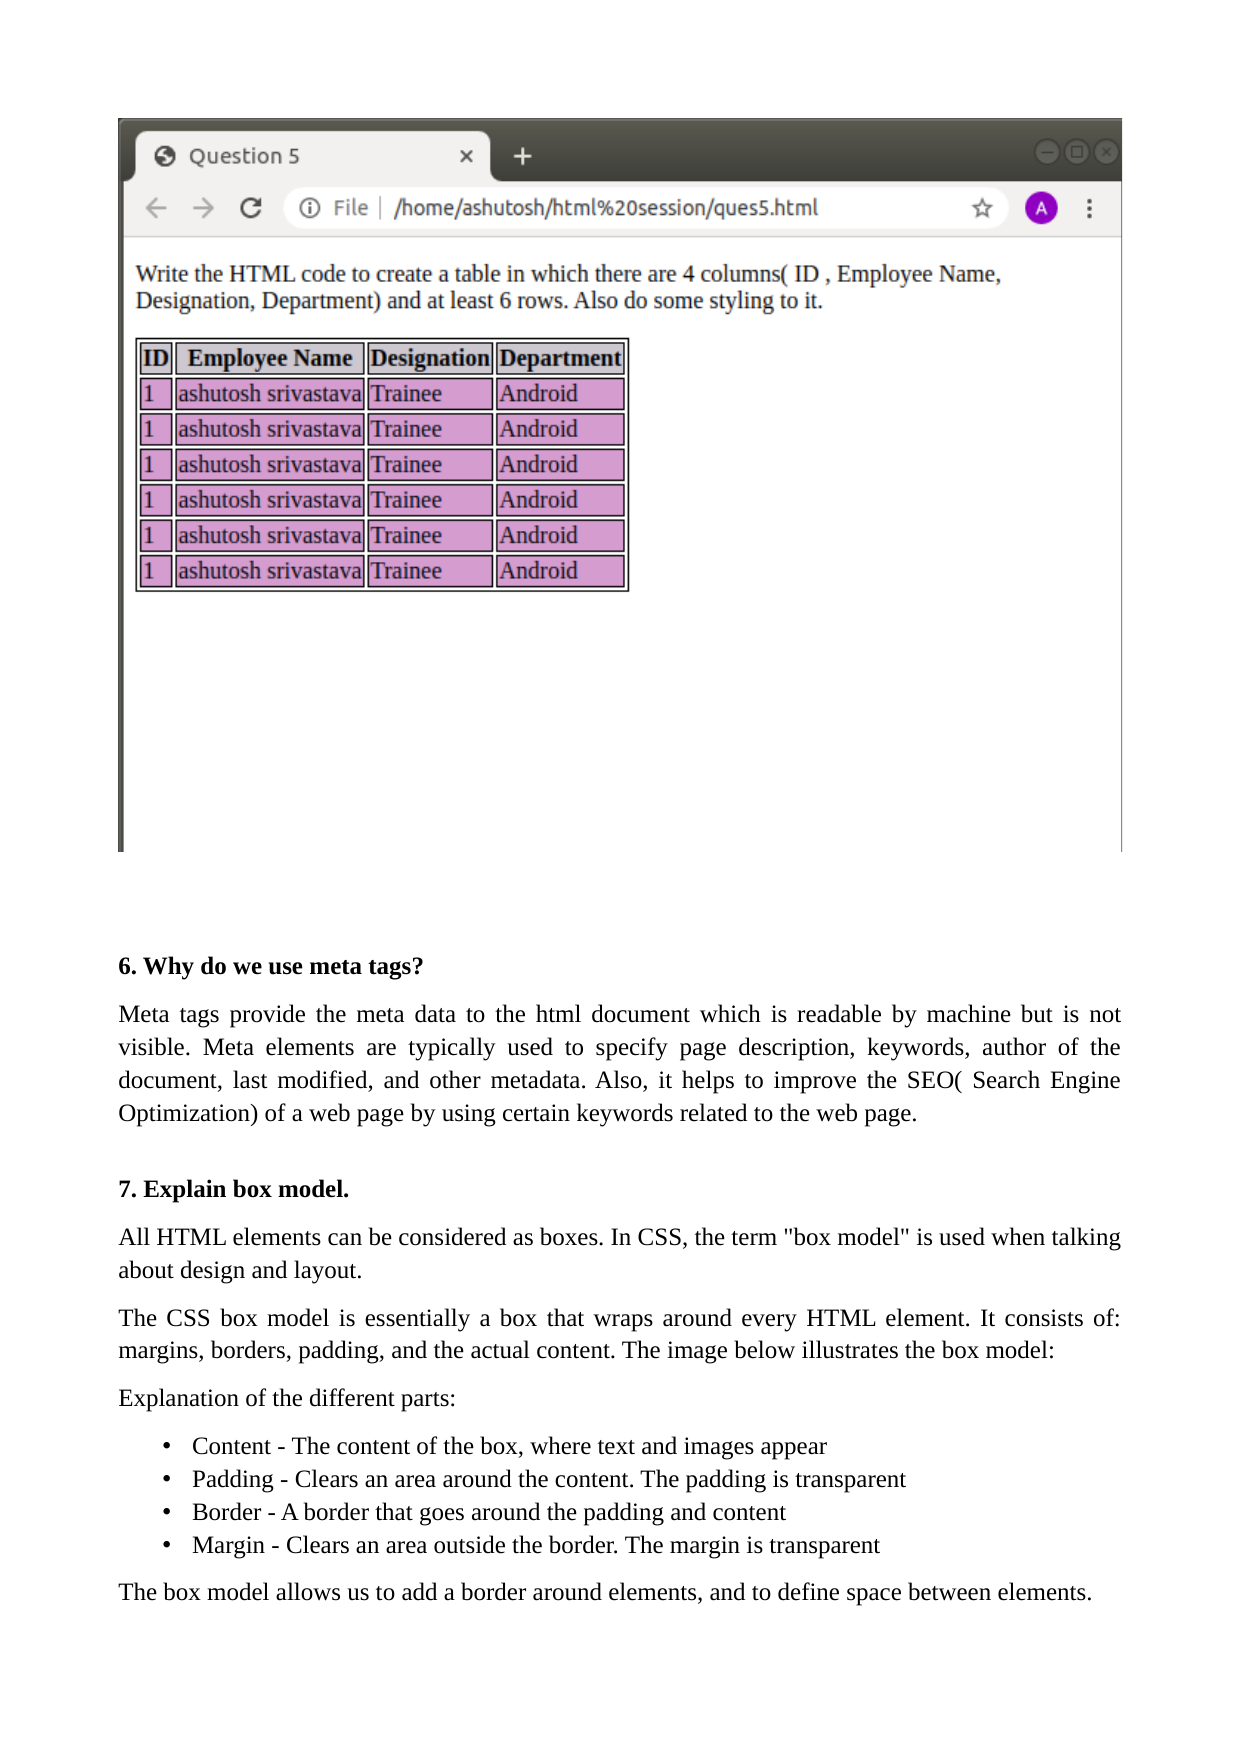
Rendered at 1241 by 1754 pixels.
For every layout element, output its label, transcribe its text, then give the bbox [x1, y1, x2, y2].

list Padding - Clears an area around the content. The padding is transparent [162, 1464, 1122, 1493]
text 6. Why do we use meta tags? [118, 951, 1122, 980]
text All HTML elements can be considered as boxes. In CSS, the term "box model" is used when talking about design and layout. [118, 1222, 1122, 1284]
text Meta tags provide the meta data to the html document which is readable by machine but is not visible. Meta elements are typically used to specify page description, keywords, author of the document, last modified, and other metadata. Also, it helps to improve the SEO( Search Engine Optimization) of a web page by using certain keywords related to the web page. [118, 999, 1122, 1127]
list Margin - Clears an area outside the border. The margin is transparent [162, 1530, 1122, 1559]
text Explanation of the different parts: [118, 1383, 1122, 1412]
list Border - A border that goes around the padding and content [162, 1497, 1122, 1526]
picture [118, 118, 1123, 852]
text 7. Explain box model. [118, 1174, 1122, 1203]
text The CSS box model is essentially a box that wraps around every HTML element. It consists of: margins, borders, padding, and the actual content. The image below illustrates the box model: [118, 1303, 1122, 1364]
text The box model allows us to add a border around elements, and to define space between elements. [118, 1577, 1122, 1606]
list Content - The content of the box, where text and images appear [162, 1431, 1122, 1459]
